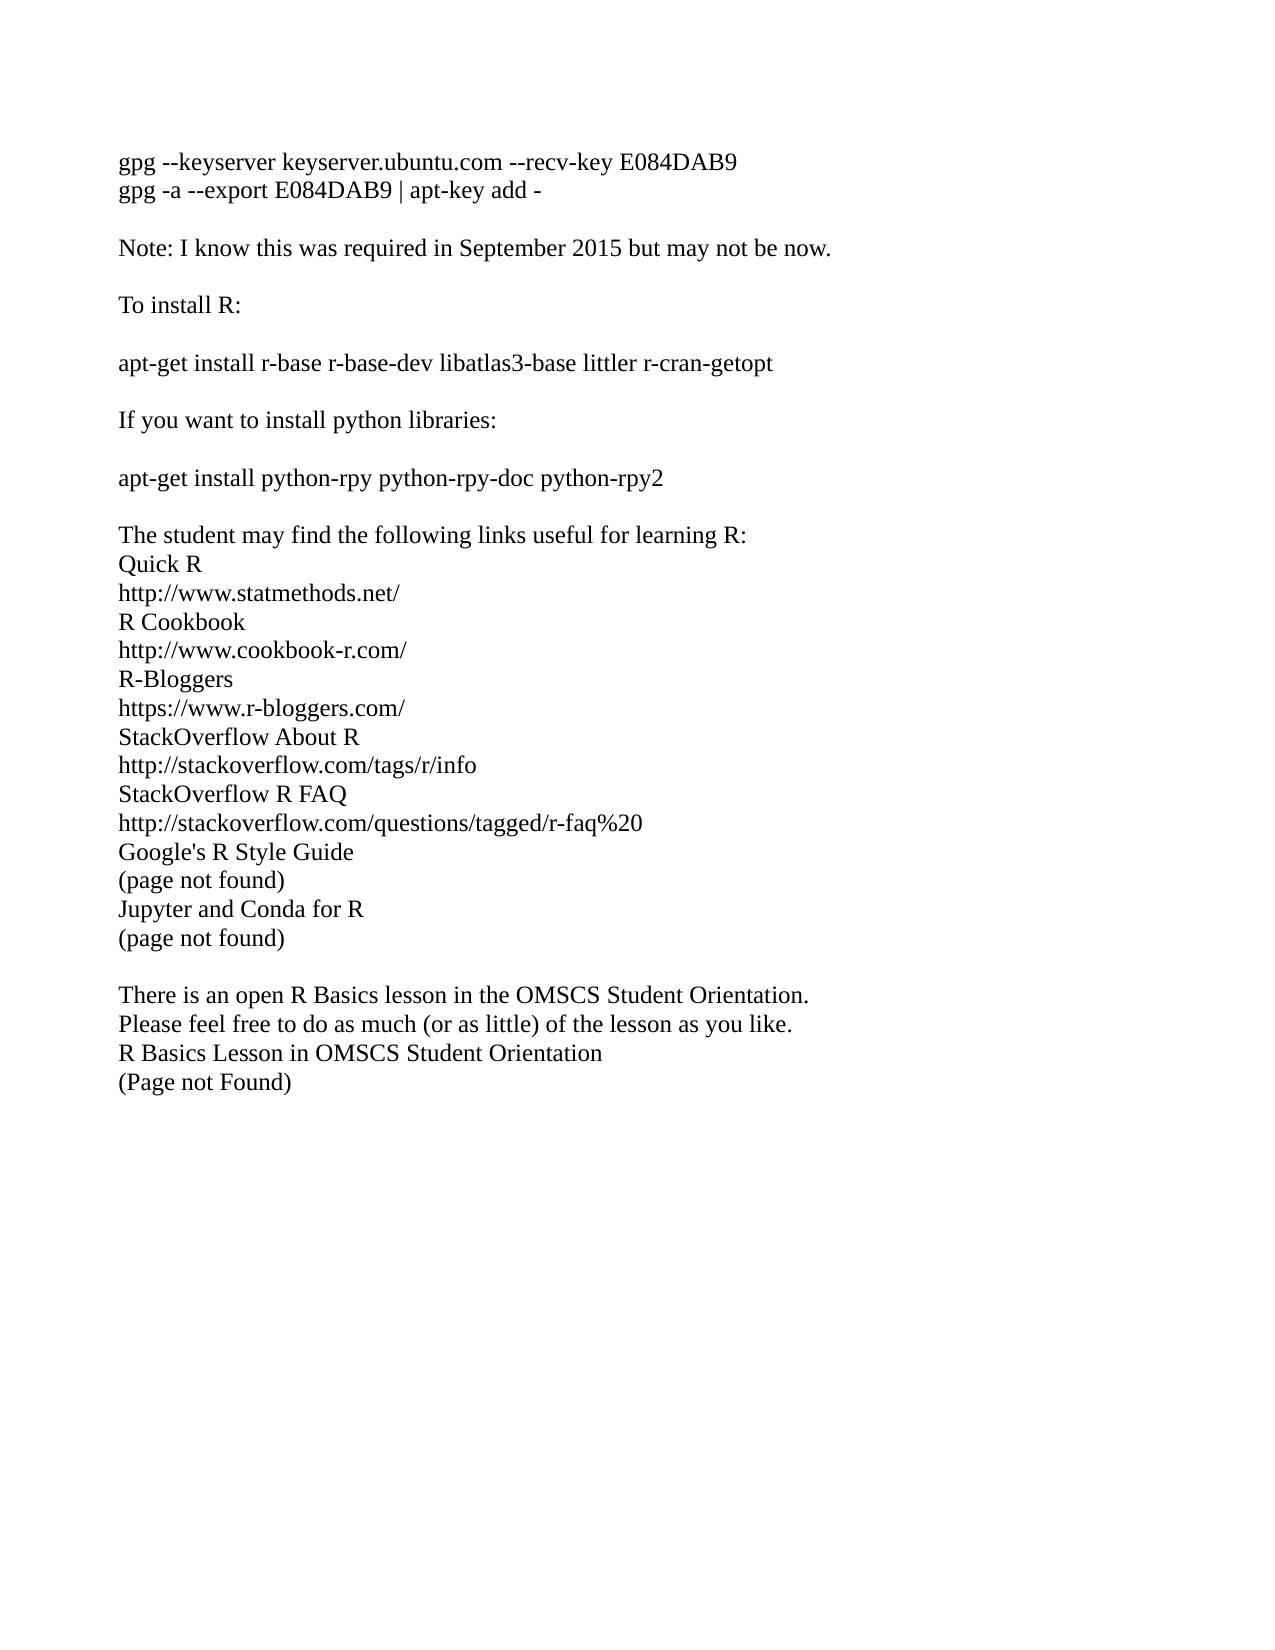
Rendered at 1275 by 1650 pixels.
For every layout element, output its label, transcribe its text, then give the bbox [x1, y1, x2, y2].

text Quick R [118, 549, 1157, 578]
text R Cookbook [118, 607, 1157, 636]
text (page not found) [118, 866, 1157, 894]
text Google's R Style Guide [118, 837, 1157, 866]
text Note: I know this was required in September 2015 but may not be now. [118, 233, 1157, 262]
text Please feel free to do as much (or as little) of the lesson as you like. [118, 1009, 1157, 1038]
text There is an open R Basics lesson in the OMSCS Student Orientation. [118, 981, 1157, 1009]
text R Basics Lesson in OMSCS Student Orientation [118, 1038, 1157, 1067]
text http://stackoverflow.com/tags/r/info [118, 751, 1157, 779]
text http://stackoverflow.com/questions/tagged/r-faq%20 [118, 808, 1157, 837]
text gpg --keyserver keyserver.ubuntu.com --recv-key E084DAB9 [118, 147, 1157, 176]
text Jupyter and Conda for R [118, 894, 1157, 923]
text apt-get install r-base r-base-dev libatlas3-base littler r-cran-getopt [118, 348, 1157, 377]
text https://www.r-bloggers.com/ [118, 693, 1157, 722]
text http://www.cookbook-r.com/ [118, 636, 1157, 664]
text The student may find the following links useful for learning R: [118, 521, 1157, 549]
text (page not found) [118, 923, 1157, 952]
text If you want to install python libraries: [118, 406, 1157, 434]
text StackOverflow R FAQ [118, 779, 1157, 808]
text (Page not Found) [118, 1067, 1157, 1096]
text gpg -a --export E084DAB9 | apt-key add - [118, 176, 1157, 204]
text StackOverflow About R [118, 722, 1157, 751]
text To install R: [118, 291, 1157, 319]
text http://www.statmethods.net/ [118, 578, 1157, 607]
text R-Bloggers [118, 664, 1157, 693]
text apt-get install python-rpy python-rpy-doc python-rpy2 [118, 463, 1157, 492]
